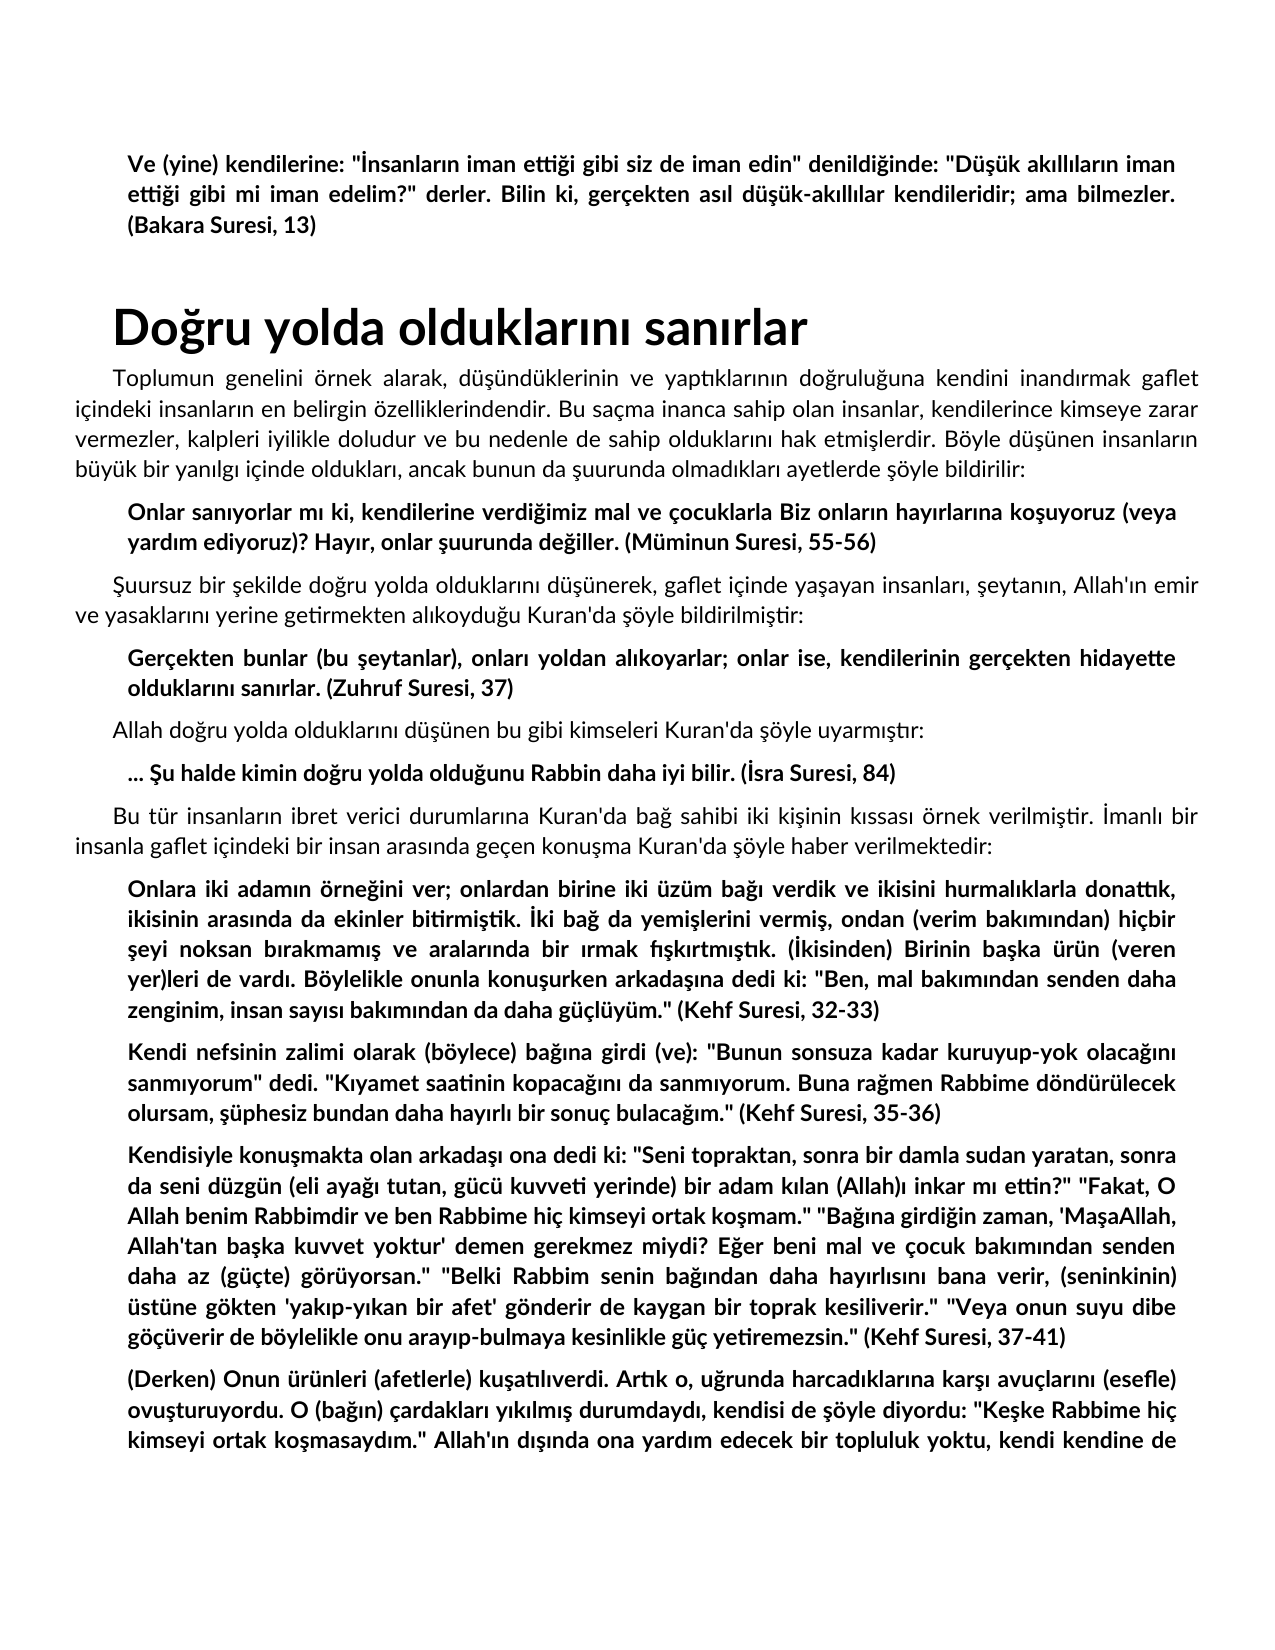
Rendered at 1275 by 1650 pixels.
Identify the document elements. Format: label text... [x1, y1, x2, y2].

text (Derken) Onun ürünleri (afetlerle) kuşatılıverdi. Artık o, uğrunda harcadıklarına karşı avuçlarını (esefle) ovuşturuyordu. O (bağın) çardakları yıkılmış durumdaydı, kendisi de şöyle diyordu: "Keşke Rabbime hiç kimseyi ortak koşmasaydım." Allah'ın dışında ona yardım edecek bir topluluk yoktu, kendi kendine de [127, 1365, 1177, 1453]
text Bu tür insanların ibret verici durumlarına Kuran'da bağ sahibi iki kişinin kıssası örnek verilmiştir. İmanlı bir insanla gaflet içindeki bir insan arasında geçen konuşma Kuran'da şöyle haber verilmektedir: [75, 802, 1200, 859]
text Kendi nefsinin zalimi olarak (böylece) bağına girdi (ve): "Bunun sonsuza kadar kuruyup-yok olacağını sanmıyorum" dedi. "Kıyamet saatinin kopacağını da sanmıyorum. Buna rağmen Rabbime döndürülecek olursam, şüphesiz bundan daha hayırlı bir sonuç bulacağım." (Kehf Suresi, 35-36) [127, 1038, 1177, 1126]
text Toplumun genelini örnek alarak, düşündüklerinin ve yaptıklarının doğruluğuna kendini inandırmak gaflet içindeki insanların en belirgin özelliklerindendir. Bu saçma inanca sahip olan insanlar, kendilerince kimseye zarar vermezler, kalpleri iyilikle doludur ve bu nedenle de sahip olduklarını hak etmişlerdir. Böyle düşünen insanların büyük bir yanılgı içinde oldukları, ancak bunun da şuurunda olmadıkları ayetlerde şöyle bildirilir: [75, 364, 1200, 482]
text Onlar sanıyorlar mı ki, kendilerine verdiğimiz mal ve çocuklarla Biz onların hayırlarına koşuyoruz (veya yardım ediyoruz)? Hayır, onlar şuurunda değiller. (Müminun Suresi, 55-56) [127, 497, 1177, 555]
text Gerçekten bunlar (bu şeytanlar), onları yoldan alıkoyarlar; onlar ise, kendilerinin gerçekten hidayette olduklarını sanırlar. (Zuhruf Suresi, 37) [127, 643, 1177, 701]
text Ve (yine) kendilerine: "İnsanların iman ettiği gibi siz de iman edin" denildiğinde: "Düşük akıllıların iman ettiği gibi mi iman edelim?" derler. Bilin ki, gerçekten asıl düşük-akıllılar kendileridir; ama bilmezler. (Bakara Suresi, 13) [127, 150, 1177, 238]
subtitle Doğru yolda olduklarını sanırlar [112, 296, 1200, 356]
text Kendisiyle konuşmakta olan arkadaşı ona dedi ki: "Seni topraktan, sonra bir damla sudan yaratan, sonra da seni düzgün (eli ayağı tutan, gücü kuvveti yerinde) bir adam kılan (Allah)ı inkar mı ettin?" "Fakat, O Allah benim Rabbimdir ve ben Rabbime hiç kimseyi ortak koşmam." "Bağına girdiğin zaman, 'MaşaAllah, Allah'tan başka kuvvet yoktur' demen gerekmez miydi? Eğer beni mal ve çocuk bakımından senden daha az (güçte) görüyorsan." "Belki Rabbim senin bağından daha hayırlısını bana verir, (seninkinin) üstüne gökten 'yakıp-yıkan bir afet' gönderir de kaygan bir toprak kesiliverir." "Veya onun suyu dibe göçüverir de böylelikle onu arayıp-bulmaya kesinlikle güç yetiremezsin." (Kehf Suresi, 37-41) [127, 1141, 1177, 1350]
text Şuursuz bir şekilde doğru yolda olduklarını düşünerek, gaflet içinde yaşayan insanları, şeytanın, Allah'ın emir ve yasaklarını yerine getirmekten alıkoyduğu Kuran'da şöyle bildirilmiştir: [75, 570, 1200, 628]
text Onlara iki adamın örneğini ver; onlardan birine iki üzüm bağı verdik ve ikisini hurmalıklarla donattık, ikisinin arasında da ekinler bitirmiştik. İki bağ da yemişlerini vermiş, ondan (verim bakımından) hiçbir şeyi noksan bırakmamış ve aralarında bir ırmak fışkırtmıştık. (İkisinden) Birinin başka ürün (veren yer)leri de vardı. Böylelikle onunla konuşurken arkadaşına dedi ki: "Ben, mal bakımından senden daha zenginim, insan sayısı bakımından da daha güçlüyüm." (Kehf Suresi, 32-33) [127, 874, 1177, 1023]
text ... Şu halde kimin doğru yolda olduğunu Rabbin daha iyi bilir. (İsra Suresi, 84) [127, 759, 1177, 786]
text Allah doğru yolda olduklarını düşünen bu gibi kimseleri Kuran'da şöyle uyarmıştır: [75, 716, 1200, 744]
